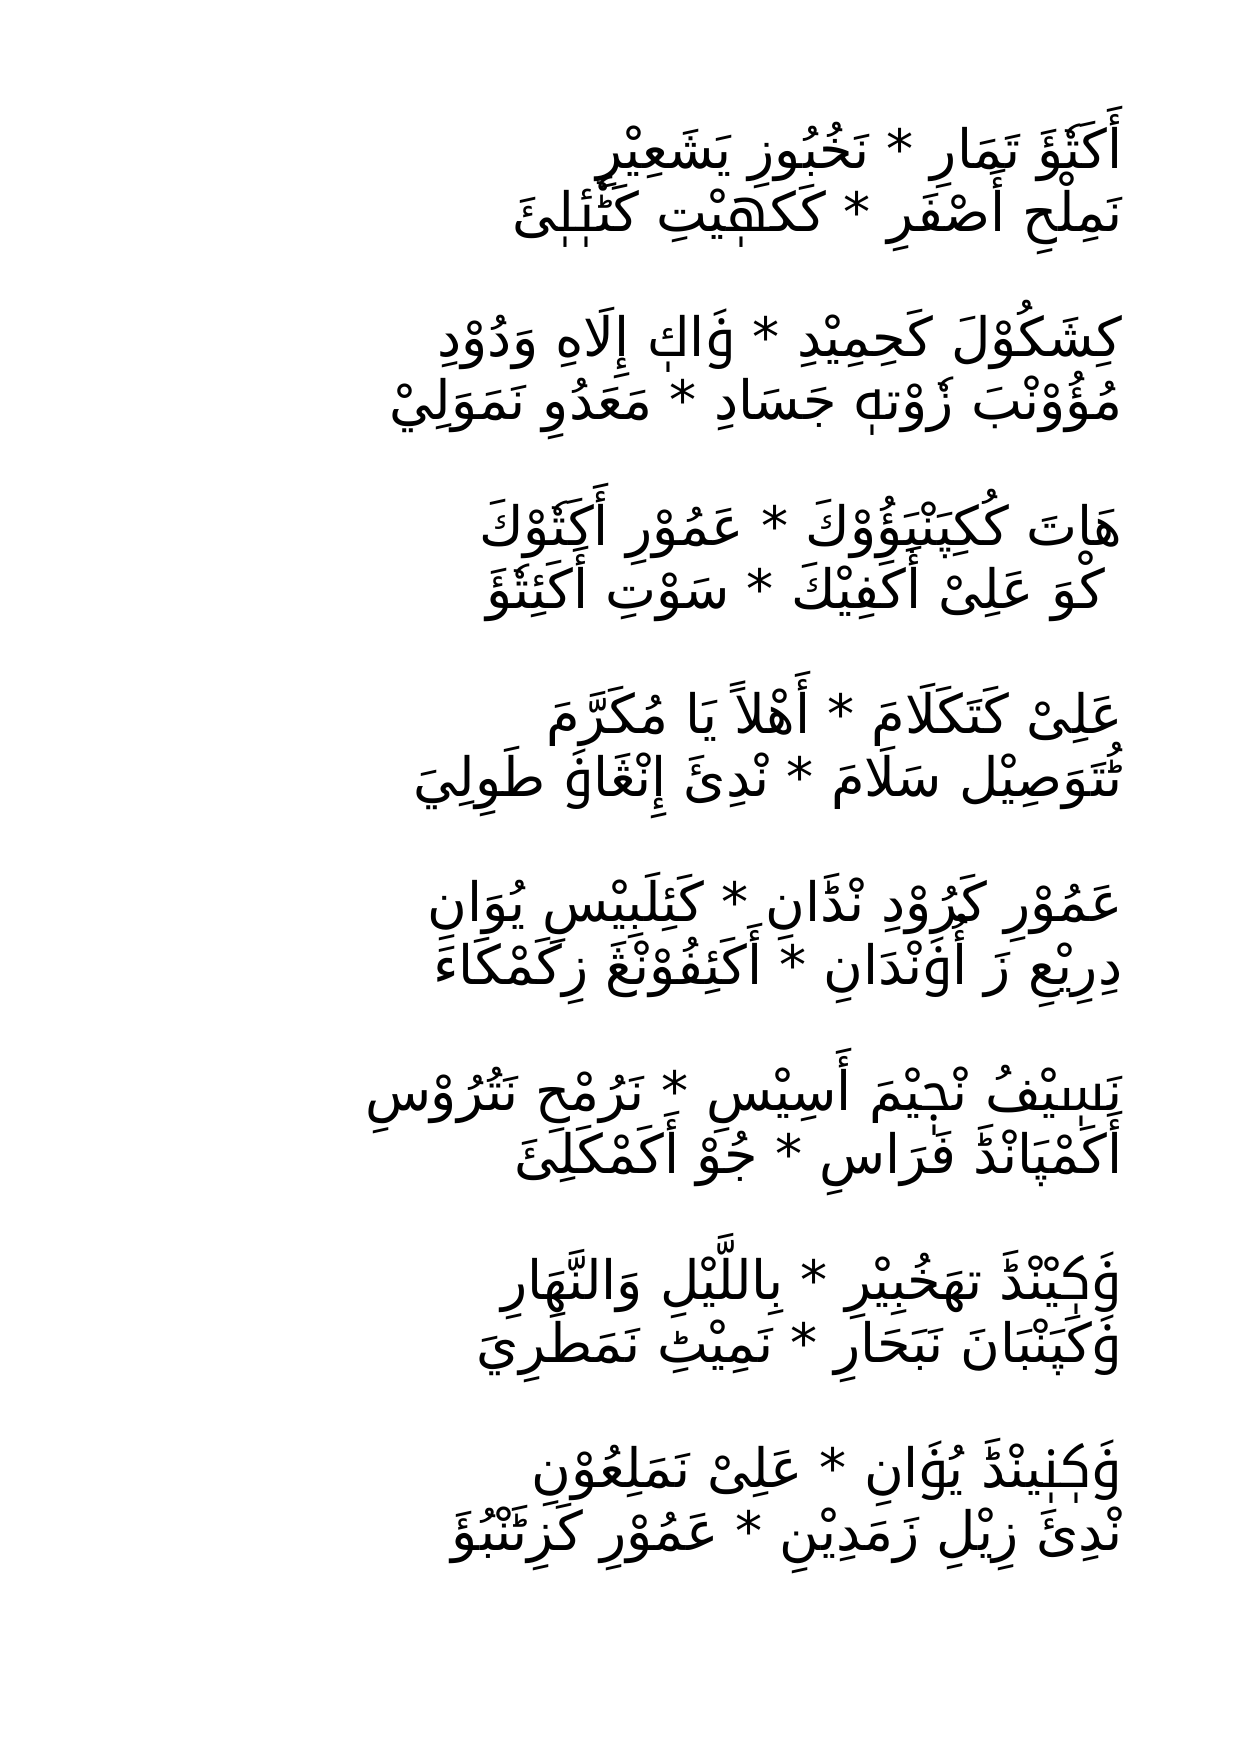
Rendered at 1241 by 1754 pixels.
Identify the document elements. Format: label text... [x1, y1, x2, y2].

text ٹُتَوَصِيْل سَلَامَ * نْدِئَ إِنْڠَاۏَ طَوِلِيَ [118, 746, 1122, 809]
text ۏَكَپَنْبَانَ نَبَحَارِ * نَمِيْٹِ نَمَطَرِيَ [118, 1312, 1122, 1375]
text أَكَمْپَانْڈَ فَرَاسِ * جُوْ أَكَمْكَلِئَ [118, 1123, 1122, 1186]
text كِشَكُوْلَ كَحِمِيْدِ * ۏَاكٖ إِلَاهِ وَدُوْدِ [118, 306, 1122, 369]
text أَكَتٗؤَ تَمَارِ * نَخُبُوزِ يَشَعِيْرِ [118, 118, 1122, 181]
text نْدِئَ زِيْلِ زَمَدِيْنِ * عَمُوْرِ كَزِٹَنْبُؤَ [118, 1500, 1122, 1563]
text نَسٖيْفُ نْجٖيْمَ أَسِيْسِ * نَرُمْحِ نَتُرُوْسِ [118, 1060, 1122, 1123]
text ۏَكٖيْنْڈَ تهَخُبِيْرِ * بِاللَّيْلِ وَالنَّهَارِ [118, 1249, 1122, 1312]
text ۏَكٖنٖينْڈَ يُۏَانِ * عَلِىْ نَمَلِعُوْنِ [118, 1437, 1122, 1500]
text مُؤُوْنْبَ زٗوْتهٖ جَسَادِ * مَعَدُوِ نَمَوَلِيْ [118, 369, 1122, 432]
text نَمِلْحِ أَصْفَرِ * كَكهٖيْتِ كَٹٗئٖلٖئَ [118, 181, 1122, 244]
text عَلِىْ كَتَكَلَامَ * أَهْلاً يَا مُكَرَّمَ [118, 683, 1122, 746]
text عَمُوْرِ كَرُوْدِ نْڈَانِ * كَئِلَبِيْسِ يُوَانِ [118, 871, 1122, 934]
text هَاتَ كُكِپَنْبَؤُوْكَ * عَمُوْرِ أَكَتٗوْكَ [118, 495, 1122, 558]
text كْوَ عَلِىْ أَكَفِيْكَ * سَوْتِ أَكَئِتٗؤَ [118, 558, 1122, 621]
text دِرِيْعِ زَ أُۏَنْدَانِ * أَكَئِفُوْنْڠَ زِكَمْكَاءَ [118, 934, 1122, 997]
